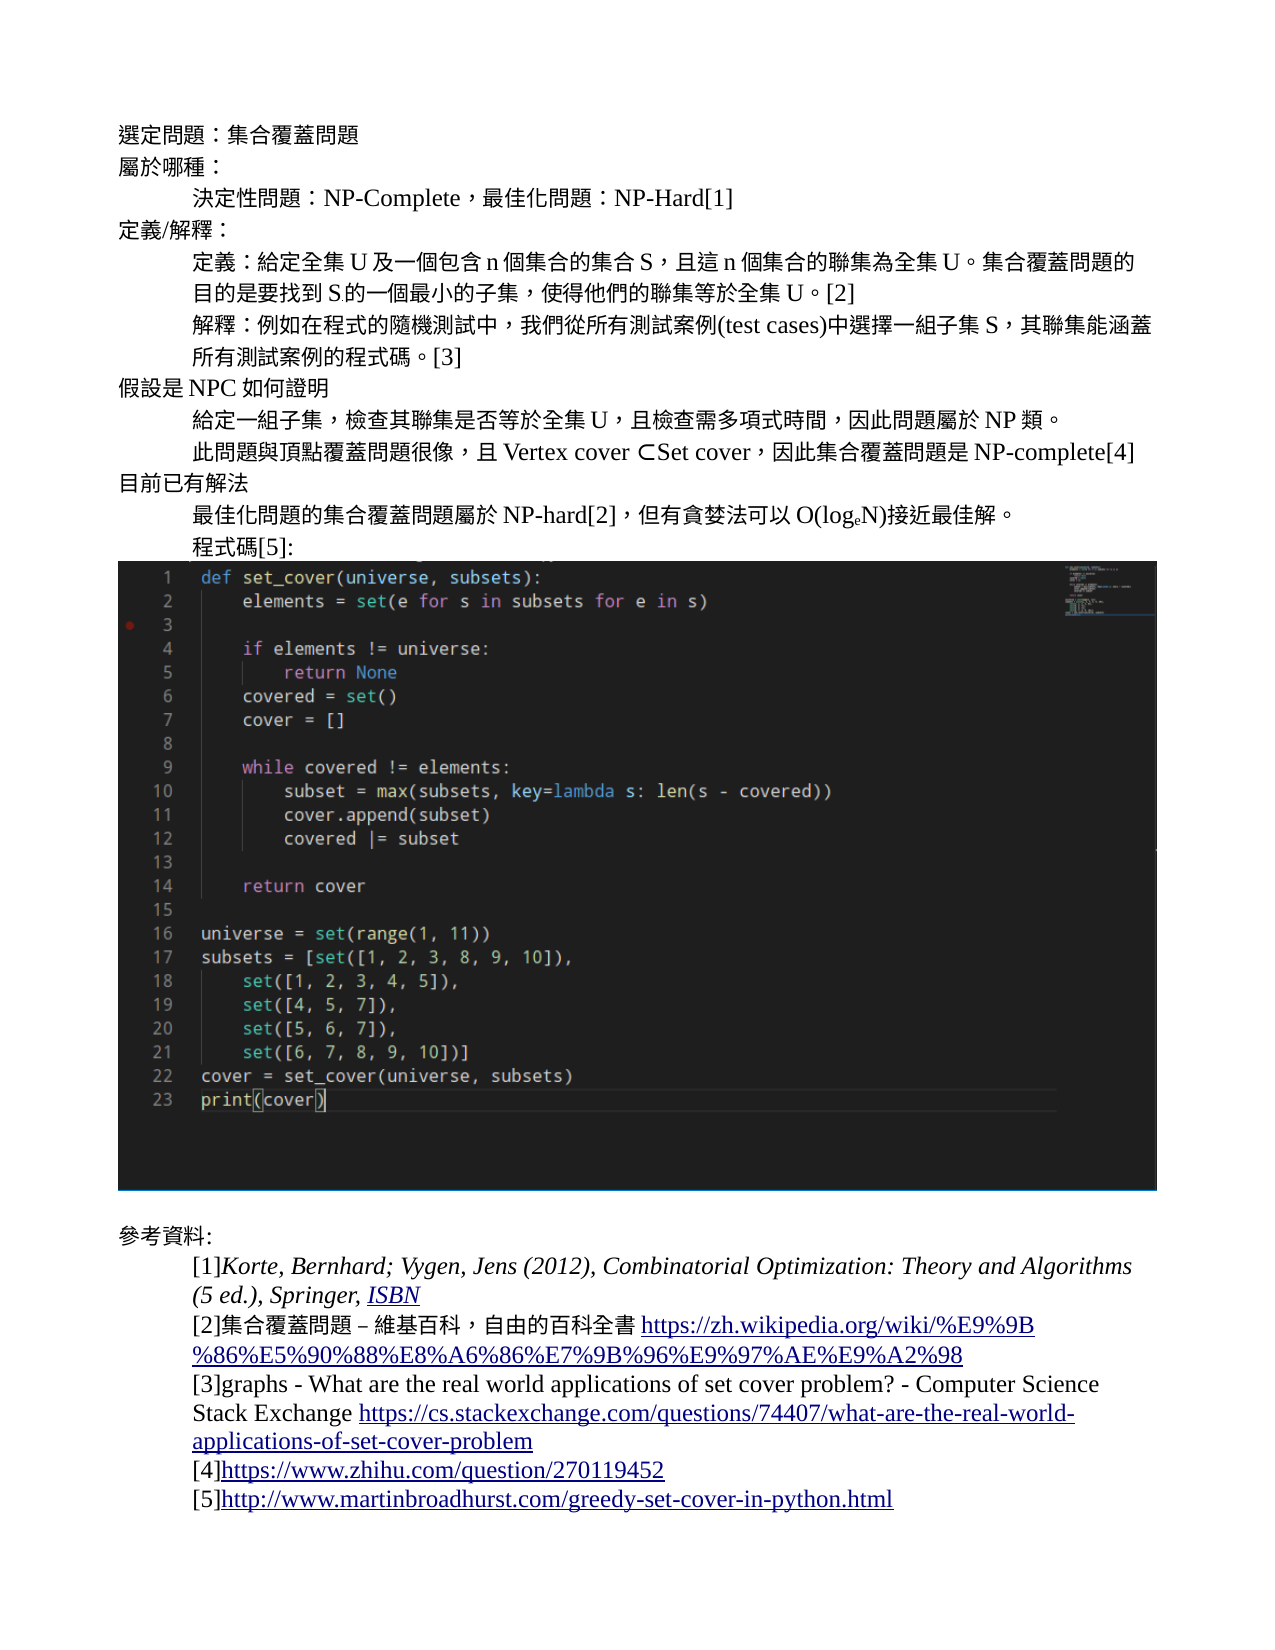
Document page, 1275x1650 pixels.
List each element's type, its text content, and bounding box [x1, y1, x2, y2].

picture [118, 561, 1157, 1191]
text [3]graphs - What are the real world applications of set cover problem? - Computer Science Stack Exchange https://cs.stackexchange.com/questions/74407/what-are-the-real-world-applications-of-set-cover-problem [192, 1369, 1157, 1455]
text 選定問題：集合覆蓋問題 [118, 118, 1157, 150]
text 此問題與頂點覆蓋問題很像，且Vertex cover ⊂Set cover，因此集合覆蓋問題是NP-complete[4] [192, 435, 1157, 466]
text 程式碼[5]: [192, 530, 1157, 561]
text 定義/解釋： [118, 213, 1157, 245]
text 解釋：例如在程式的隨機測試中，我們從所有測試案例(test cases)中選擇一組子集S，其聯集能涵蓋所有測試案例的程式碼。[3] [192, 308, 1157, 371]
text [4]https://www.zhihu.com/question/270119452 [118, 1455, 1157, 1484]
text [2]集合覆蓋問題 – 維基百科，自由的百科全書https://zh.wikipedia.org/wiki/%E9%9B%86%E5%90%88%E8%A6%86%E7%9B%96%E9%97%AE%E9%A2%98 [192, 1308, 1157, 1369]
text 參考資料: [118, 1219, 1157, 1251]
text 假設是NPC如何證明 [118, 371, 1157, 403]
text 屬於哪種： [118, 150, 1157, 181]
text [5]http://www.martinbroadhurst.com/greedy-set-cover-in-python.html [192, 1484, 1157, 1513]
text 決定性問題：NP-Complete，最佳化問題：NP-Hard[1] [192, 181, 1157, 213]
text [1]Korte, Bernhard; Vygen, Jens (2012), Combinatorial Optimization: Theory and Algorithms (5 ed.), Springer, ISBN [192, 1251, 1157, 1308]
text 給定一組子集，檢查其聯集是否等於全集U，且檢查需多項式時間，因此問題屬於NP類。 [192, 403, 1157, 435]
text 最佳化問題的集合覆蓋問題屬於NP-hard[2]，但有貪婪法可以O(logeN)接近最佳解。 [192, 498, 1157, 530]
text 定義：給定全集U及一個包含n個集合的集合S，且這n個集合的聯集為全集U。集合覆蓋問題的目的是要找到S的一個最小的子集，使得他們的聯集等於全集U。[2] [192, 245, 1157, 308]
text 目前已有解法 [118, 466, 1157, 498]
